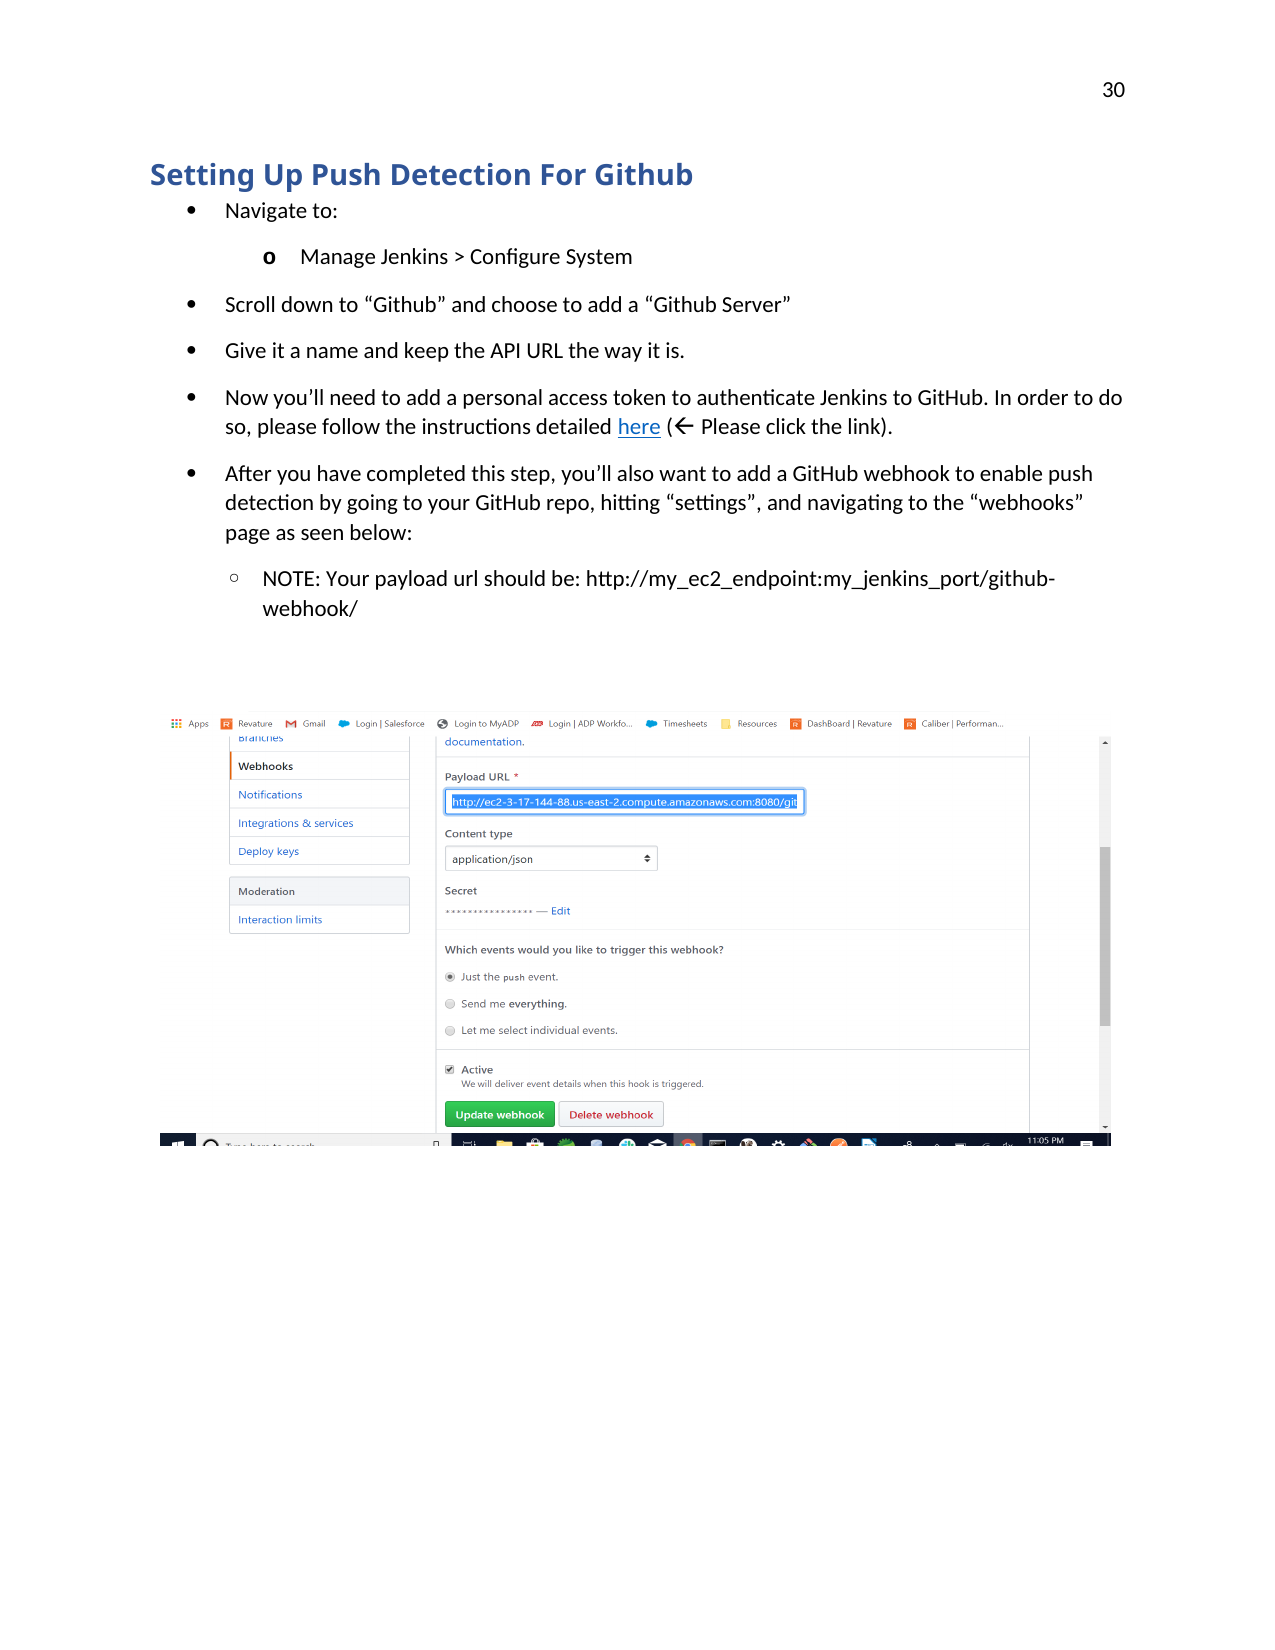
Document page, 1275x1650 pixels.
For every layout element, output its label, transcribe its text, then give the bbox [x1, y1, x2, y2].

list After you have completed this step, you’ll also want to add a GitHub webhook to enable push detection by going to your GitHub repo, hitting “settings”, and navigating to the “webhooks” page as seen below: [187, 459, 1125, 546]
list Navigate to: [187, 196, 1125, 224]
list Manage Jenkins > Configure System [262, 242, 1125, 272]
subtitle Setting Up Push Detection For Github [150, 154, 1125, 194]
list NOTE: Your payload url should be: http://my_ec2_endpoint:my_jenkins_port/github-webhook/ [225, 564, 1125, 622]
list Give it a name and keep the API URL the way it is. [187, 336, 1125, 364]
list Now you’ll need to add a personal access token to authenticate Jenkins to GitHub. In order to do so, please follow the instructions detailed here ( Please click the link). [187, 383, 1125, 440]
list Scroll down to “Github” and choose to add a “Github Server” [187, 290, 1125, 318]
